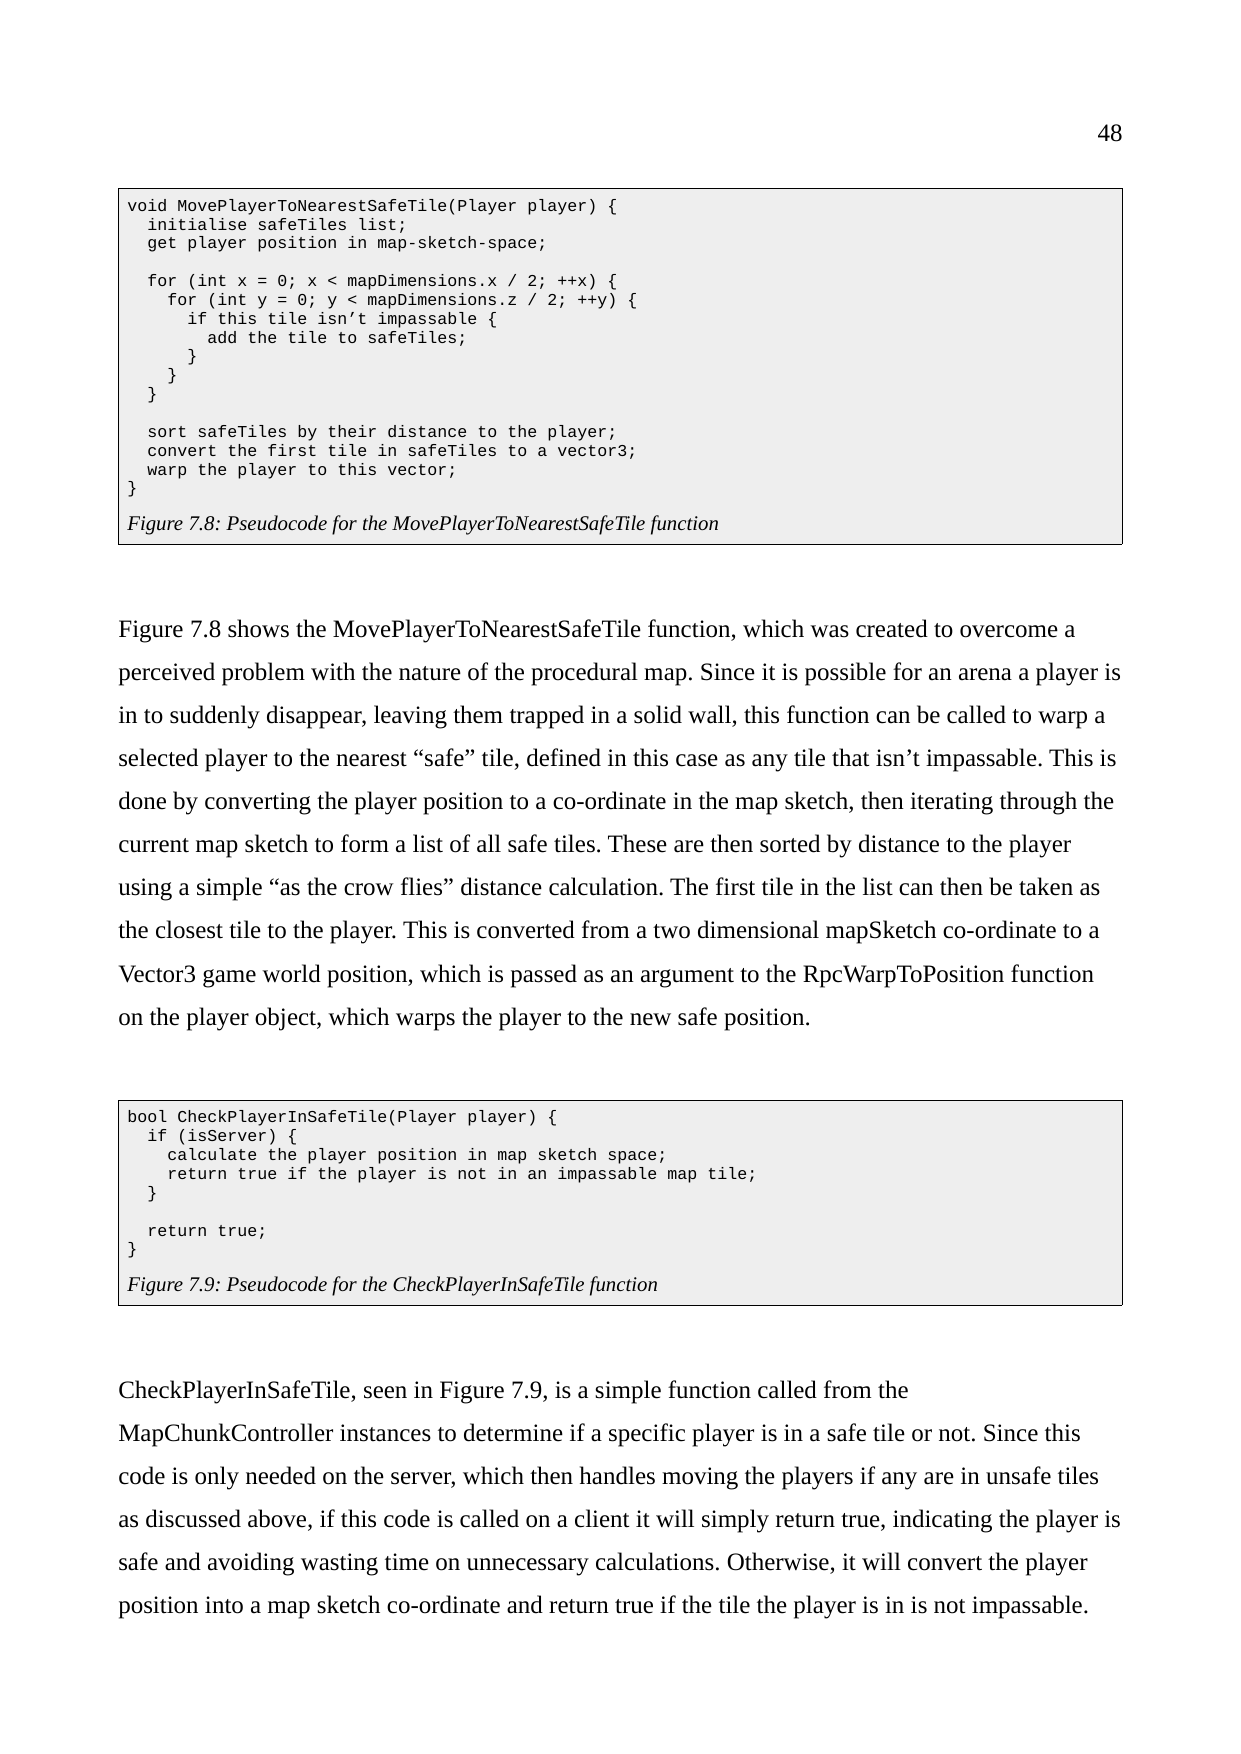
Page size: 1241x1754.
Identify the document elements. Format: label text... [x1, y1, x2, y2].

text initialise safeTiles list; [127, 216, 1113, 235]
text } [127, 480, 1113, 499]
text CheckPlayerInSafeTile, seen in Figure 7.9, is a simple function called from the MapChunkController instances to determine if a specific player is in a safe tile or not. Since this code is only needed on the server, which then handles moving the players if any are in unsafe tiles as discussed above, if this code is called on a client it will simply return true, indicating the player is safe and avoiding wasting time on unnecessary calculations. Otherwise, it will convert the player position into a map sketch co-ordinate and return true if the tile the player is in is not impassable. [118, 1375, 1122, 1619]
text void MovePlayerToNearestSafeTile(Player player) { [127, 197, 1113, 216]
text bool CheckPlayerInSafeTile(Player player) { [127, 1109, 1113, 1128]
text if (isServer) { [127, 1128, 1113, 1147]
text } [127, 367, 1113, 386]
text return true if the player is not in an impassable map tile; [127, 1166, 1113, 1184]
text calculate the player position in map sketch space; [127, 1147, 1113, 1166]
text warp the player to this vector; [127, 461, 1113, 480]
text return true; [127, 1222, 1113, 1241]
text if this tile isn’t impassable { [127, 310, 1113, 329]
text get player position in map-sketch-space; [127, 235, 1113, 254]
text Figure 7.9: Pseudocode for the CheckPlayerInSafeTile function [127, 1272, 1113, 1296]
text for (int x = 0; x < mapDimensions.x / 2; ++x) { [127, 273, 1113, 291]
text } [127, 348, 1113, 367]
text Figure 7.8: Pseudocode for the MovePlayerToNearestSafeTile function [127, 511, 1113, 535]
text } [127, 1184, 1113, 1203]
text convert the first tile in safeTiles to a vector3; [127, 442, 1113, 461]
text Figure 7.8 shows the MovePlayerToNearestSafeTile function, which was created to overcome a perceived problem with the nature of the procedural map. Since it is possible for an arena a player is in to suddenly disappear, leaving them trapped in a solid wall, this function can be called to warp a selected player to the nearest “safe” tile, defined in this case as any tile that isn’t impassable. This is done by converting the player position to a co-ordinate in the map sketch, then iterating through the current map sketch to form a list of all safe tiles. These are then sorted by distance to the player using a simple “as the crow flies” distance calculation. The first tile in the list can then be taken as the closest tile to the player. This is converted from a two dimensional mapSketch co-ordinate to a Vector3 game world position, which is passed as an argument to the RpcWarpToPosition function on the player object, which warps the player to the new safe position. [118, 614, 1122, 1031]
text for (int y = 0; y < mapDimensions.z / 2; ++y) { [127, 291, 1113, 310]
text sort safeTiles by their distance to the player; [127, 423, 1113, 442]
text add the tile to safeTiles; [127, 329, 1113, 348]
text } [127, 386, 1113, 404]
text } [127, 1241, 1113, 1260]
